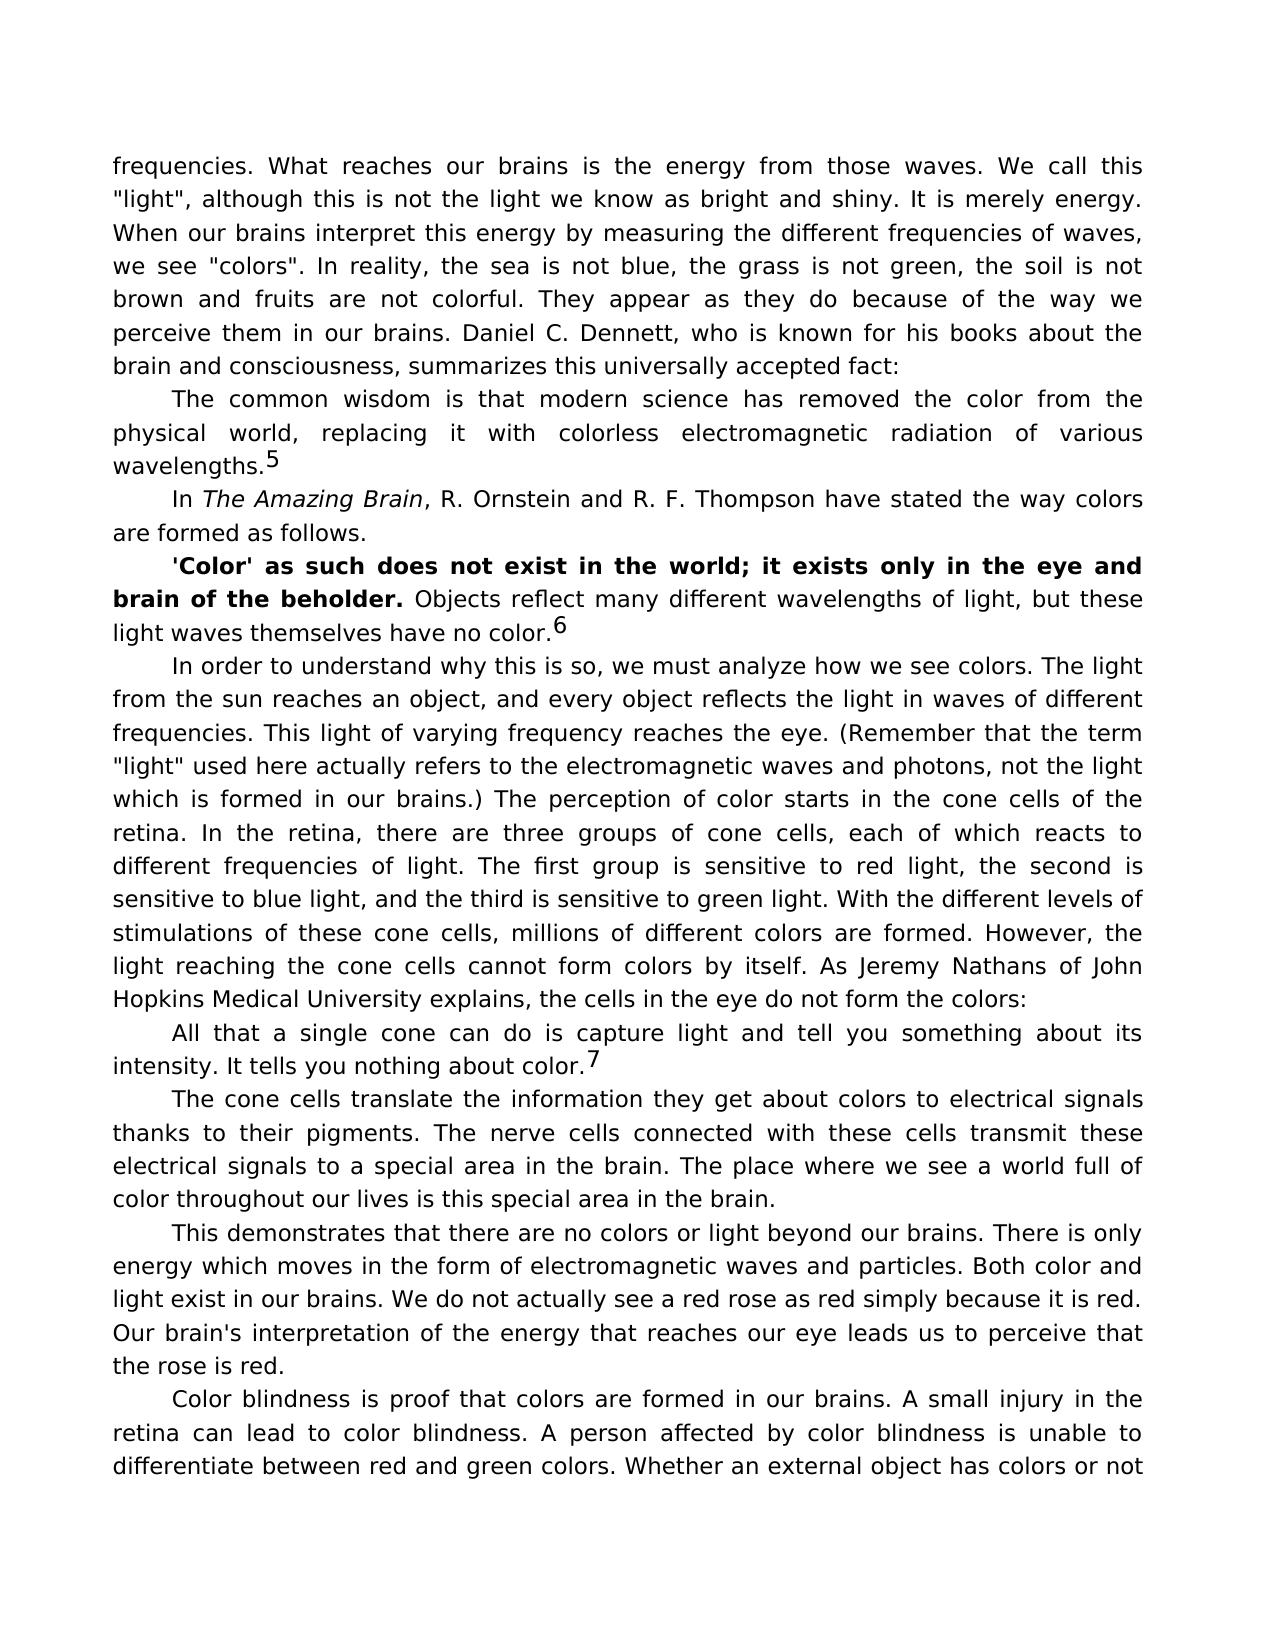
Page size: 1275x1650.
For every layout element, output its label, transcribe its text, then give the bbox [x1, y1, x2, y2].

text Color blindness is proof that colors are formed in our brains. A small injury in the retina can lead to color blindness. A person affected by color blindness is unable to differentiate between red and green colors. Whether an external object has colors or not [112, 1381, 1145, 1481]
text The cone cells translate the information they get about colors to electrical signals thanks to their pigments. The nerve cells connected with these cells transmit these electrical signals to a special area in the brain. The place where we see a world full of color throughout our lives is this special area in the brain. [112, 1081, 1145, 1214]
text In The Amazing Brain, R. Ornstein and R. F. Thompson have stated the way colors are formed as follows. [112, 481, 1145, 548]
text The common wisdom is that modern science has removed the color from the physical world, replacing it with colorless electromagnetic radiation of various wavelengths.5 [112, 381, 1145, 481]
text 'Color' as such does not exist in the world; it exists only in the eye and brain of the beholder. Objects reflect many different wavelengths of light, but these light waves themselves have no color.6 [112, 548, 1145, 648]
text frequencies. What reaches our brains is the energy from those waves. We call this "light", although this is not the light we know as bright and shiny. It is merely energy. When our brains interpret this energy by measuring the different frequencies of waves, we see "colors". In reality, the sea is not blue, the grass is not green, the soil is not brown and fruits are not colorful. They appear as they do because of the way we perceive them in our brains. Daniel C. Dennett, who is known for his books about the brain and consciousness, summarizes this universally accepted fact: [112, 148, 1145, 381]
text In order to understand why this is so, we must analyze how we see colors. The light from the sun reaches an object, and every object reflects the light in waves of different frequencies. This light of varying frequency reaches the eye. (Remember that the term "light" used here actually refers to the electromagnetic waves and photons, not the light which is formed in our brains.) The perception of color starts in the cone cells of the retina. In the retina, there are three groups of cone cells, each of which reacts to different frequencies of light. The first group is sensitive to red light, the second is sensitive to blue light, and the third is sensitive to green light. With the different levels of stimulations of these cone cells, millions of different colors are formed. However, the light reaching the cone cells cannot form colors by itself. As Jeremy Nathans of John Hopkins Medical University explains, the cells in the eye do not form the colors: [112, 648, 1145, 1014]
text All that a single cone can do is capture light and tell you something about its intensity. It tells you nothing about color.7 [112, 1014, 1145, 1081]
text This demonstrates that there are no colors or light beyond our brains. There is only energy which moves in the form of electromagnetic waves and particles. Both color and light exist in our brains. We do not actually see a red rose as red simply because it is red. Our brain's interpretation of the energy that reaches our eye leads us to perceive that the rose is red. [112, 1214, 1145, 1381]
